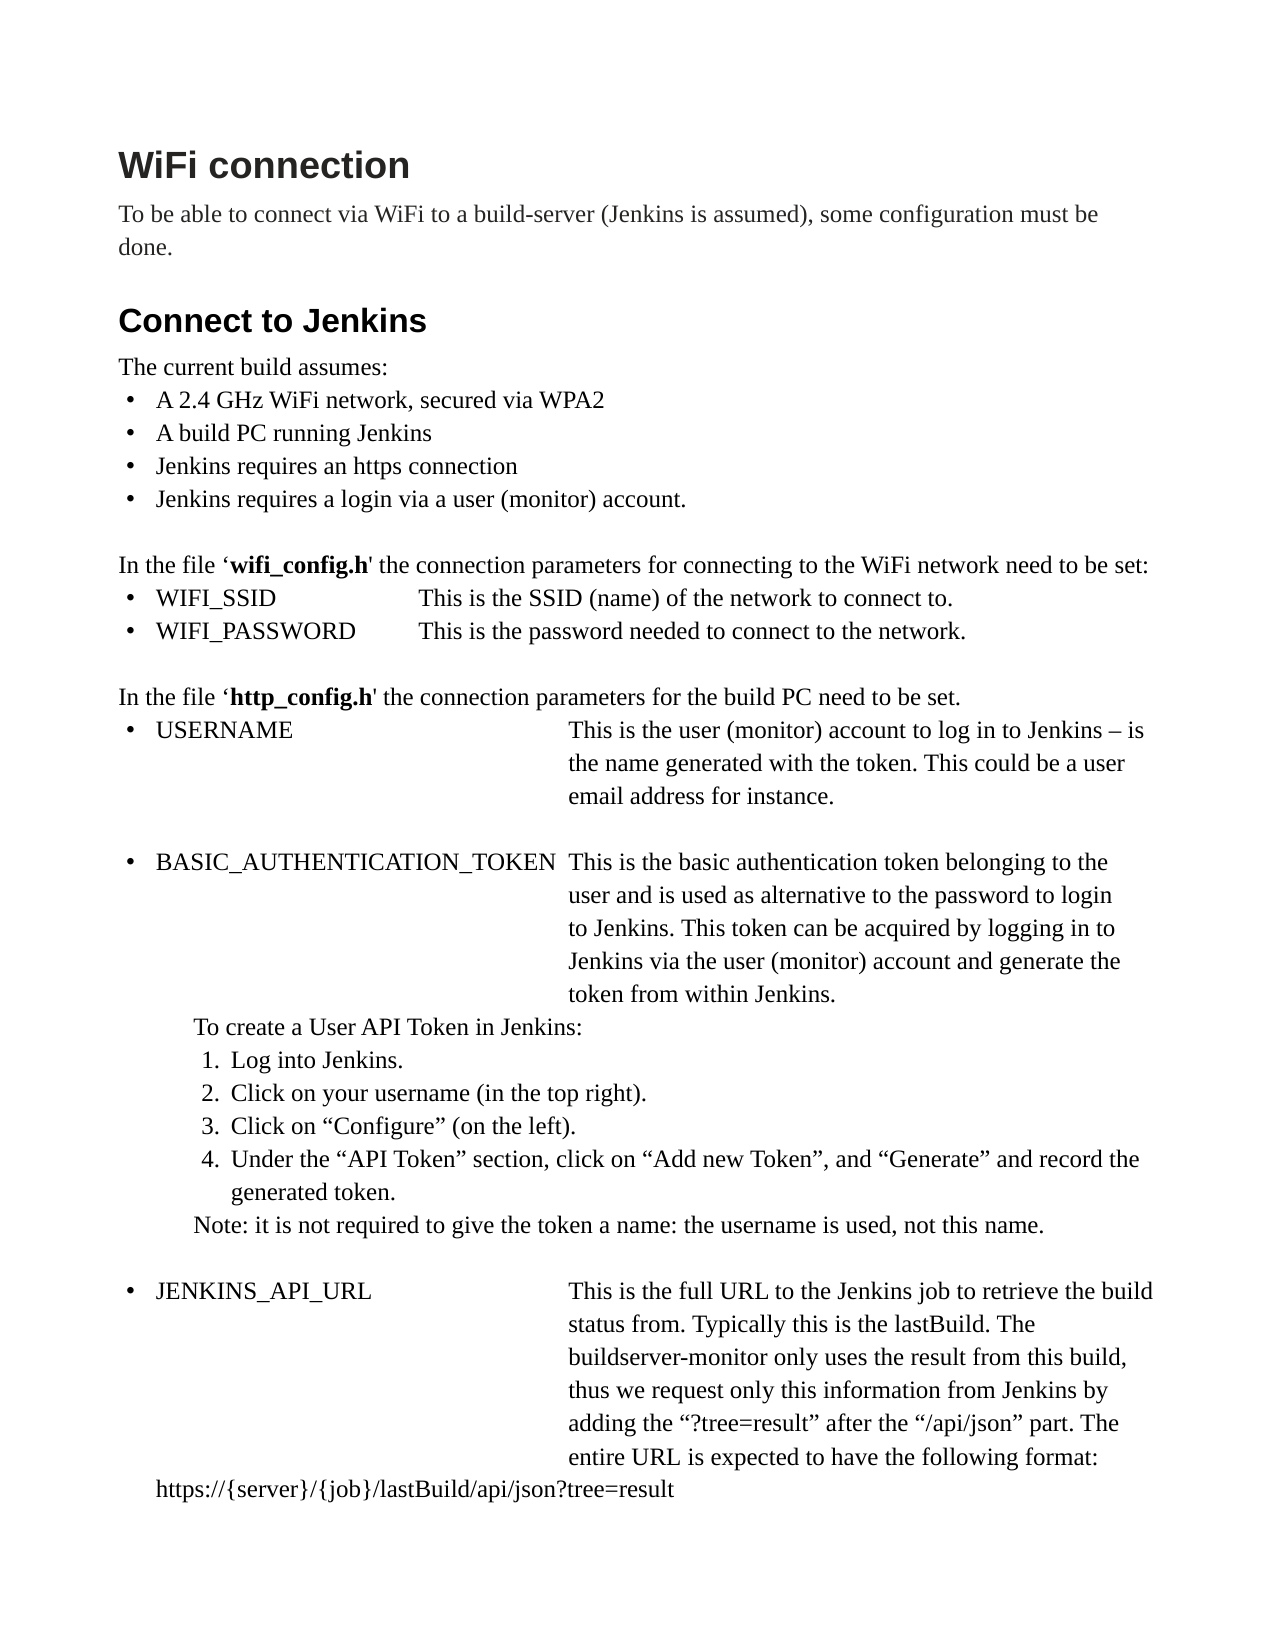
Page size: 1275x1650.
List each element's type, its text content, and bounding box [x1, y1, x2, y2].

list A 2.4 GHz WiFi network, secured via WPA2 [156, 385, 1157, 414]
list BASIC_AUTHENTICATION_TOKEN This is the basic authentication token belonging to the user and is used as alternative to the password to login to Jenkins. This token can be acquired by logging in to Jenkins via the user (monitor) account and generate the token from within Jenkins. [156, 847, 1157, 1008]
list A build PC running Jenkins [156, 418, 1157, 447]
text Note: it is not required to give the token a name: the username is used, not this name. [118, 1210, 1157, 1239]
list Under the “API Token” section, click on “Add new Token”, and “Generate” and record the generated token. [231, 1144, 1157, 1206]
list WIFI_SSID This is the SSID (name) of the network to connect to. [156, 583, 1157, 612]
text In the file ‘http_config.h' the connection parameters for the build PC need to be set. [118, 682, 1157, 711]
list USERNAME This is the user (monitor) account to log in to Jenkins – is the name generated with the token. This could be a user email address for instance. [156, 715, 1157, 810]
list WIFI_PASSWORD This is the password needed to connect to the network. [156, 616, 1157, 645]
subtitle WiFi connection [118, 143, 1157, 187]
list Click on your username (in the top right). [231, 1078, 1157, 1107]
text To create a User API Token in Jenkins: [118, 1012, 1157, 1041]
text In the file ‘wifi_config.h' the connection parameters for connecting to the WiFi network need to be set: [118, 550, 1157, 579]
list JENKINS_API_URL This is the full URL to the Jenkins job to retrieve the build status from. Typically this is the lastBuild. The buildserver-monitor only uses the result from this build, thus we request only this information from Jenkins by adding the “?tree=result” after the “/api/json” part. The entire URL is expected to have the following format: [156, 1276, 1157, 1470]
list Log into Jenkins. [231, 1045, 1157, 1074]
text The current build assumes: [118, 352, 1157, 381]
list Jenkins requires an https connection [156, 451, 1157, 480]
subtitle Connect to Jenkins [118, 301, 1157, 339]
text https://{server}/{job}/lastBuild/api/json?tree=result [156, 1474, 1157, 1503]
text To be able to connect via WiFi to a build-server (Jenkins is assumed), some configuration must be done. [118, 199, 1157, 261]
list Click on “Configure” (on the left). [231, 1111, 1157, 1140]
list Jenkins requires a login via a user (monitor) account. [156, 484, 1157, 513]
